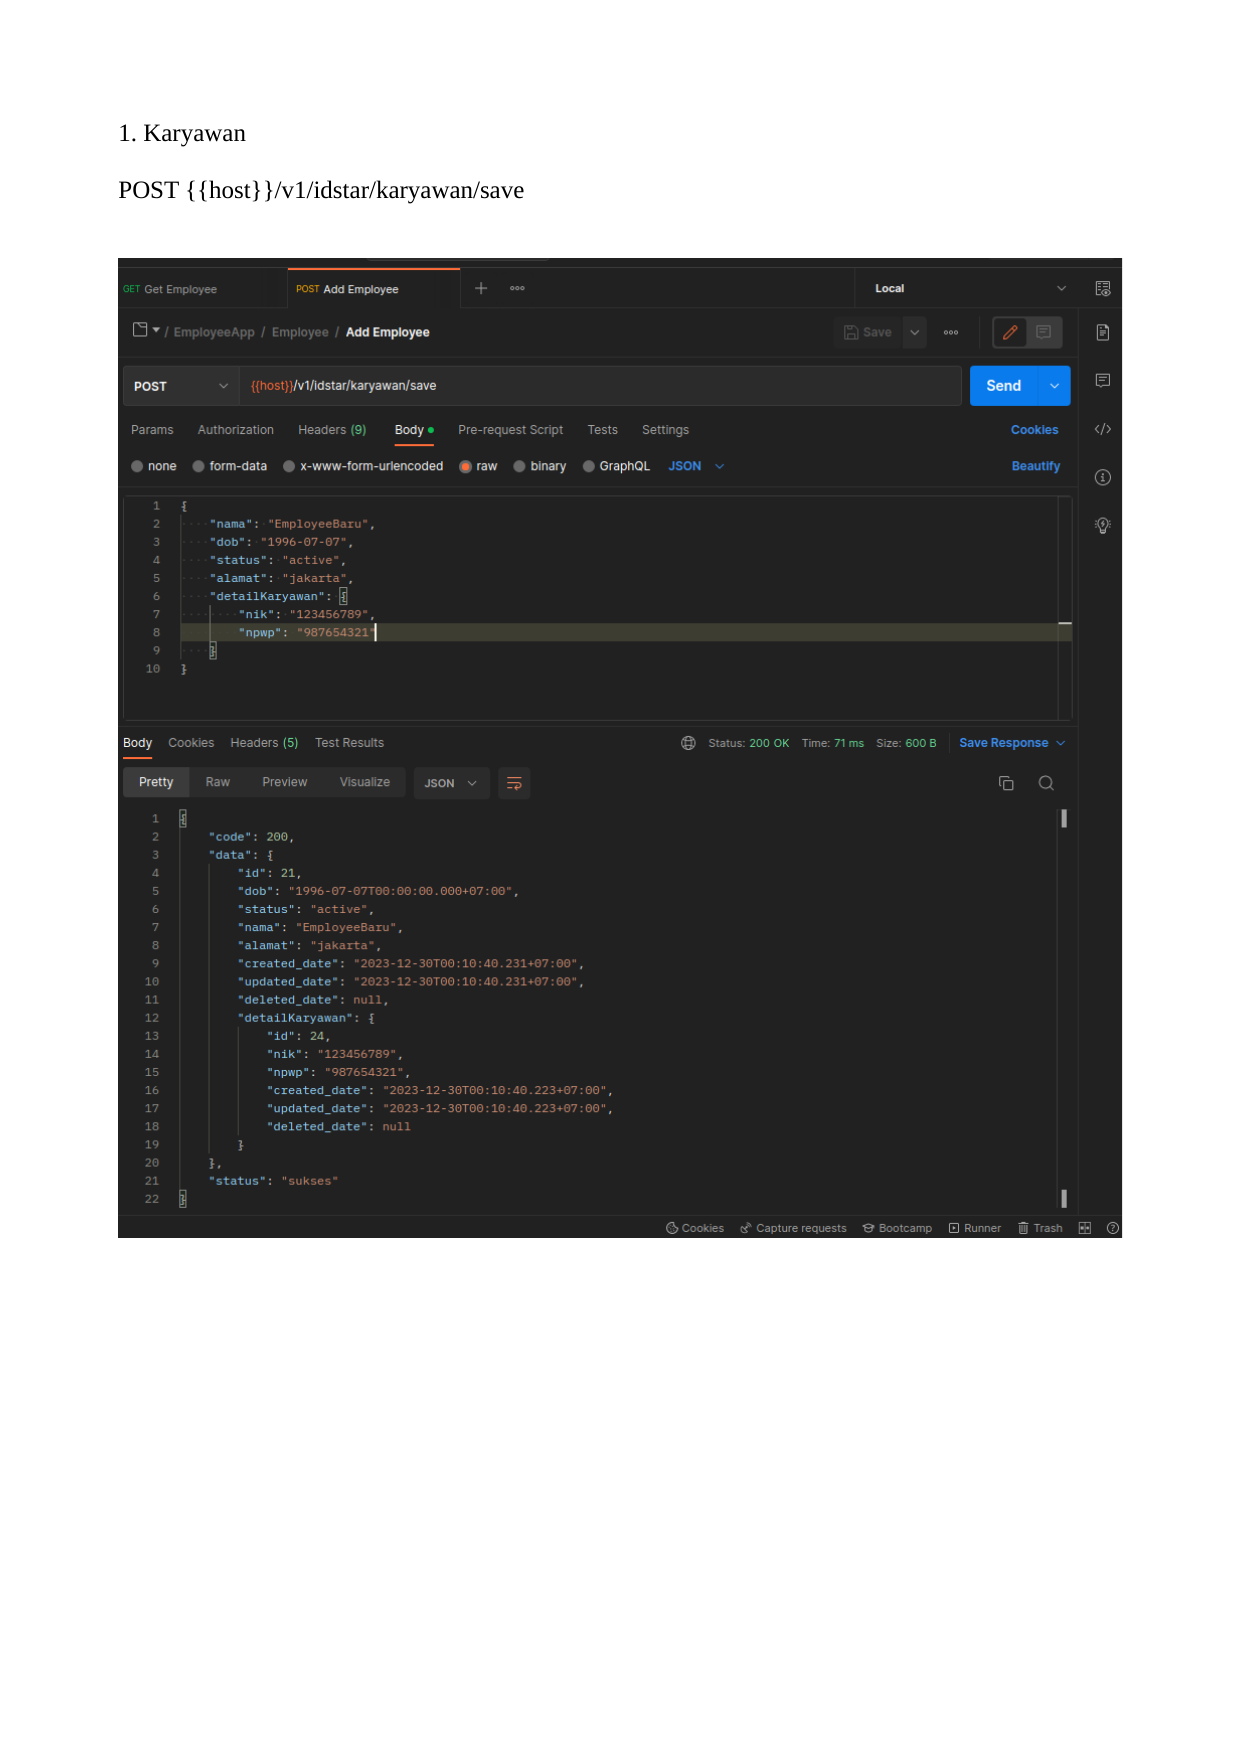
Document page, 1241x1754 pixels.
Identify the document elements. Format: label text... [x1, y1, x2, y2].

text POST {{host}}/v1/idstar/karyawan/save [118, 176, 1122, 204]
text 1. Karyawan [118, 118, 1122, 147]
picture [118, 258, 1123, 1238]
